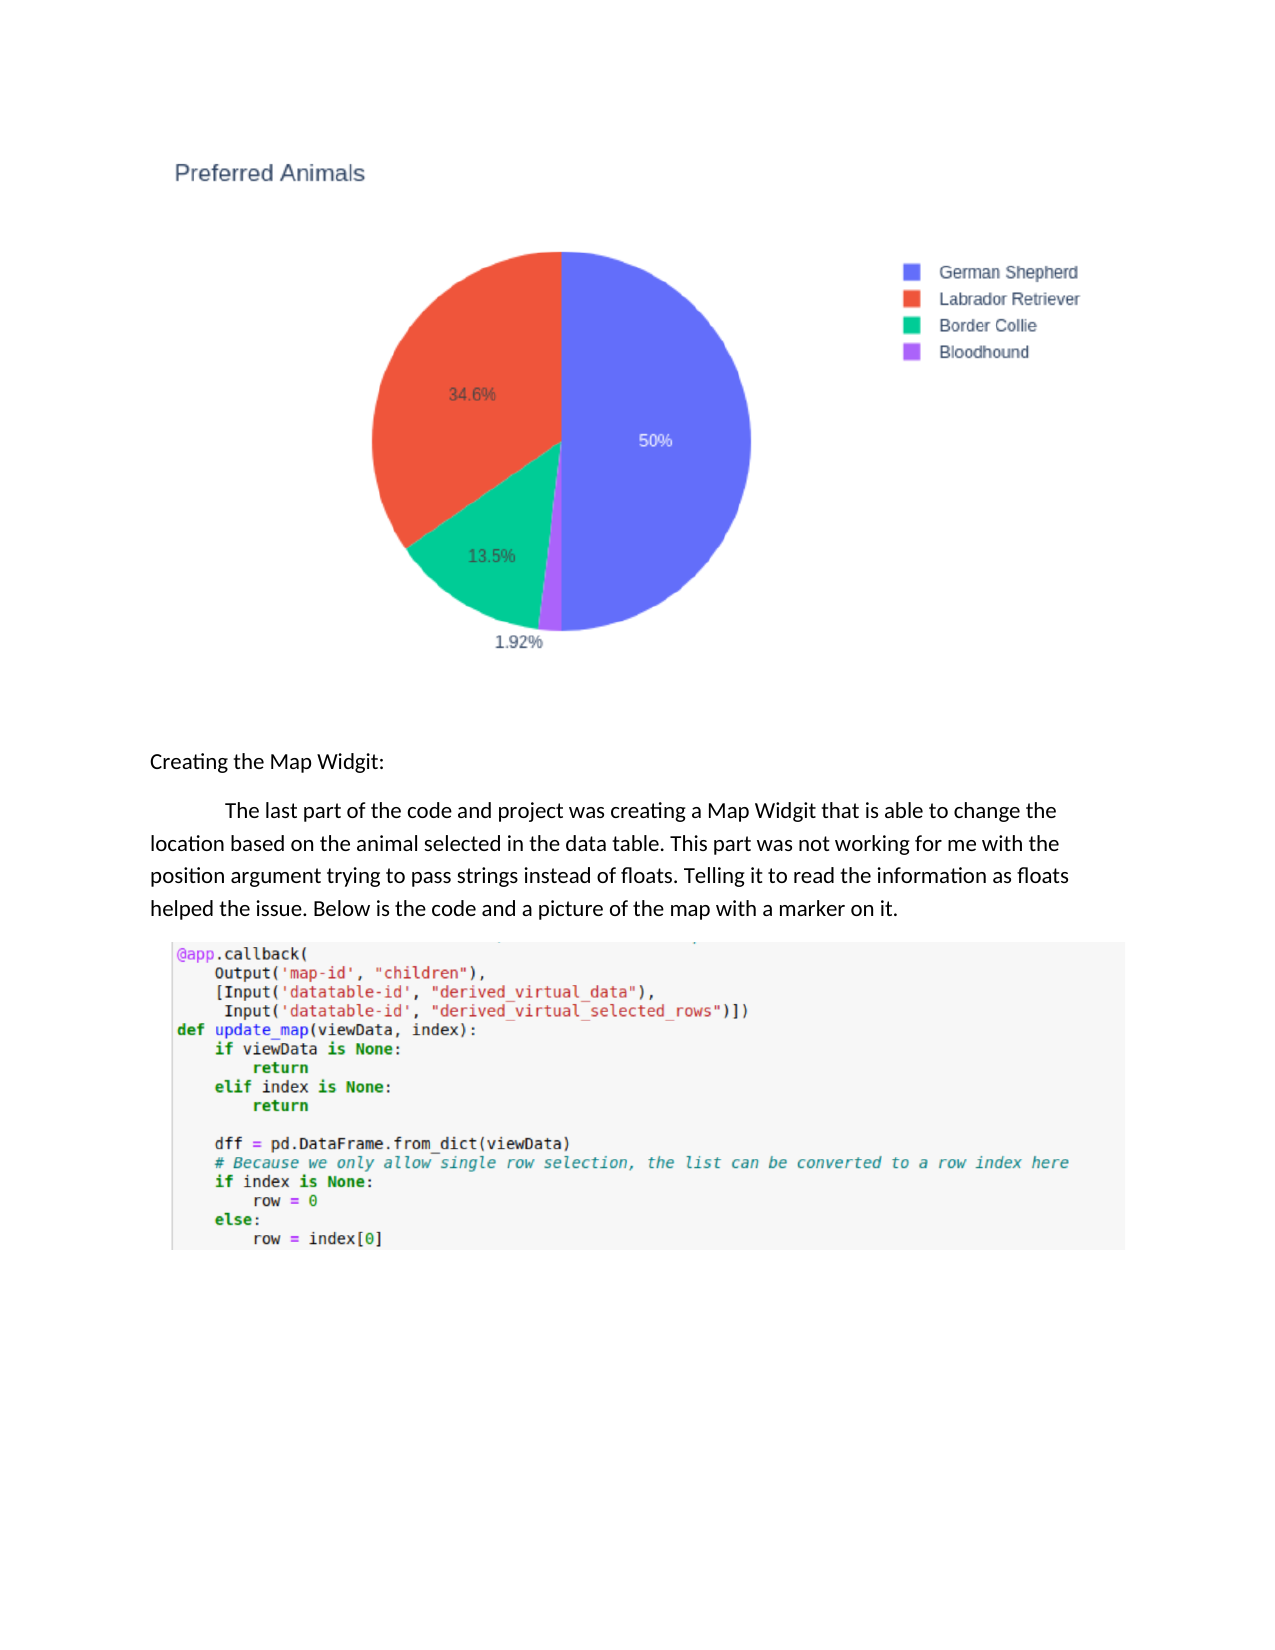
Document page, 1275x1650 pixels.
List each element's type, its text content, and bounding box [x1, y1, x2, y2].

text The last part of the code and project was creating a Map Widgit that is able to change the location based on the animal selected in the data table. This part was not working for me with the position argument trying to pass strings instead of floats. Telling it to read the information as floats helped the issue. Below is the code and a picture of the map with a marker on it. [150, 796, 1125, 922]
text Creating the Map Widgit: [150, 747, 1125, 775]
